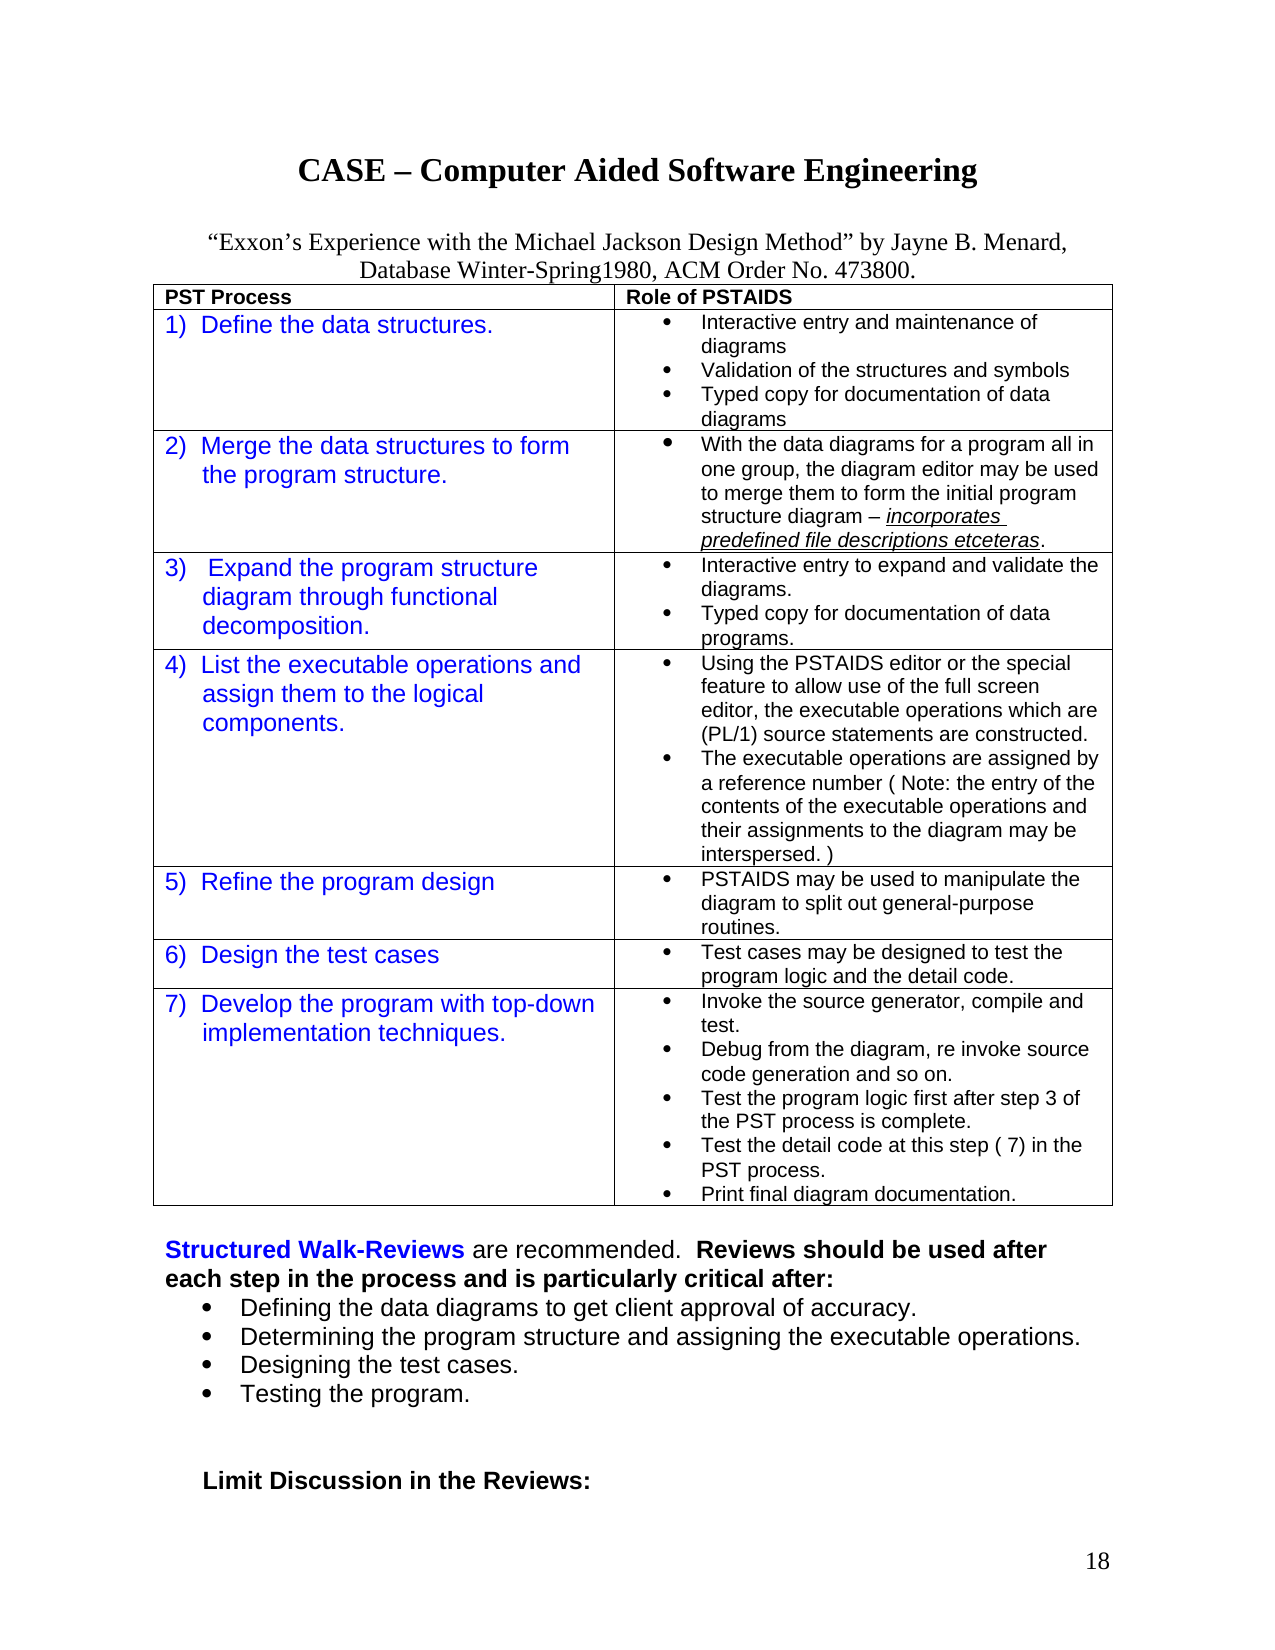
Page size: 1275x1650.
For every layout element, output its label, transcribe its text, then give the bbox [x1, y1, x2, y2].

table_cell Interactive entry to expand and validate the diagrams. Typed copy for documentation of data programs. [615, 553, 1112, 649]
table_header PST Process [154, 285, 614, 309]
table_cell 3) Expand the program structure diagram through functional decomposition. [154, 553, 614, 649]
text Structured Walk-Reviews are recommended. Reviews should be used after each step in the process and is particularly critical after: [165, 1235, 1110, 1293]
table_cell 1) Define the data structures. [154, 310, 614, 430]
table_cell Using the PSTAIDS editor or the special feature to allow use of the full screen editor, the executable operations which are (PL/1) source statements are constructed. The executable operations are assigned by a reference number ( Note: the entry of the contents of the executable operations and their assignments to the diagram may be interspersed. ) [615, 650, 1112, 866]
table_cell 6) Design the test cases [154, 940, 614, 988]
table_cell Invoke the source generator, compile and test. Debug from the diagram, re invoke source code generation and so on. Test the program logic first after step 3 of the PST process is complete. Test the detail code at this step ( 7) in the PST process. Print final diagram documentation. [615, 989, 1112, 1205]
list Designing the test cases. [202, 1350, 1110, 1379]
table_cell 2) Merge the data structures to form the program structure. [154, 431, 614, 552]
list Testing the program. [202, 1379, 1110, 1408]
list Defining the data diagrams to get client approval of accuracy. [202, 1293, 1110, 1322]
text “Exxon’s Experience with the Michael Jackson Design Method” by Jayne B. Menard, Database Winter-Spring1980, ACM Order No. 473800. [165, 227, 1110, 284]
table_header Role of PSTAIDS [615, 285, 1112, 309]
table_cell 7) Develop the program with top-down implementation techniques. [154, 989, 614, 1205]
text Limit Discussion in the Reviews: [202, 1466, 1110, 1494]
table_cell 4) List the executable operations and assign them to the logical components. [154, 650, 614, 866]
table_cell Test cases may be designed to test the program logic and the detail code. [615, 940, 1112, 988]
text CASE – Computer Aided Software Engineering [165, 150, 1110, 188]
table_cell 5) Refine the program design [154, 867, 614, 939]
table_cell With the data diagrams for a program all in one group, the diagram editor may be used to merge them to form the initial program structure diagram – incorporates predefined file descriptions etceteras. [615, 431, 1112, 552]
table_cell PSTAIDS may be used to manipulate the diagram to split out general-purpose routines. [615, 867, 1112, 939]
list Determining the program structure and assigning the executable operations. [202, 1322, 1110, 1350]
table_cell Interactive entry and maintenance of diagrams Validation of the structures and symbols Typed copy for documentation of data diagrams [615, 310, 1112, 430]
